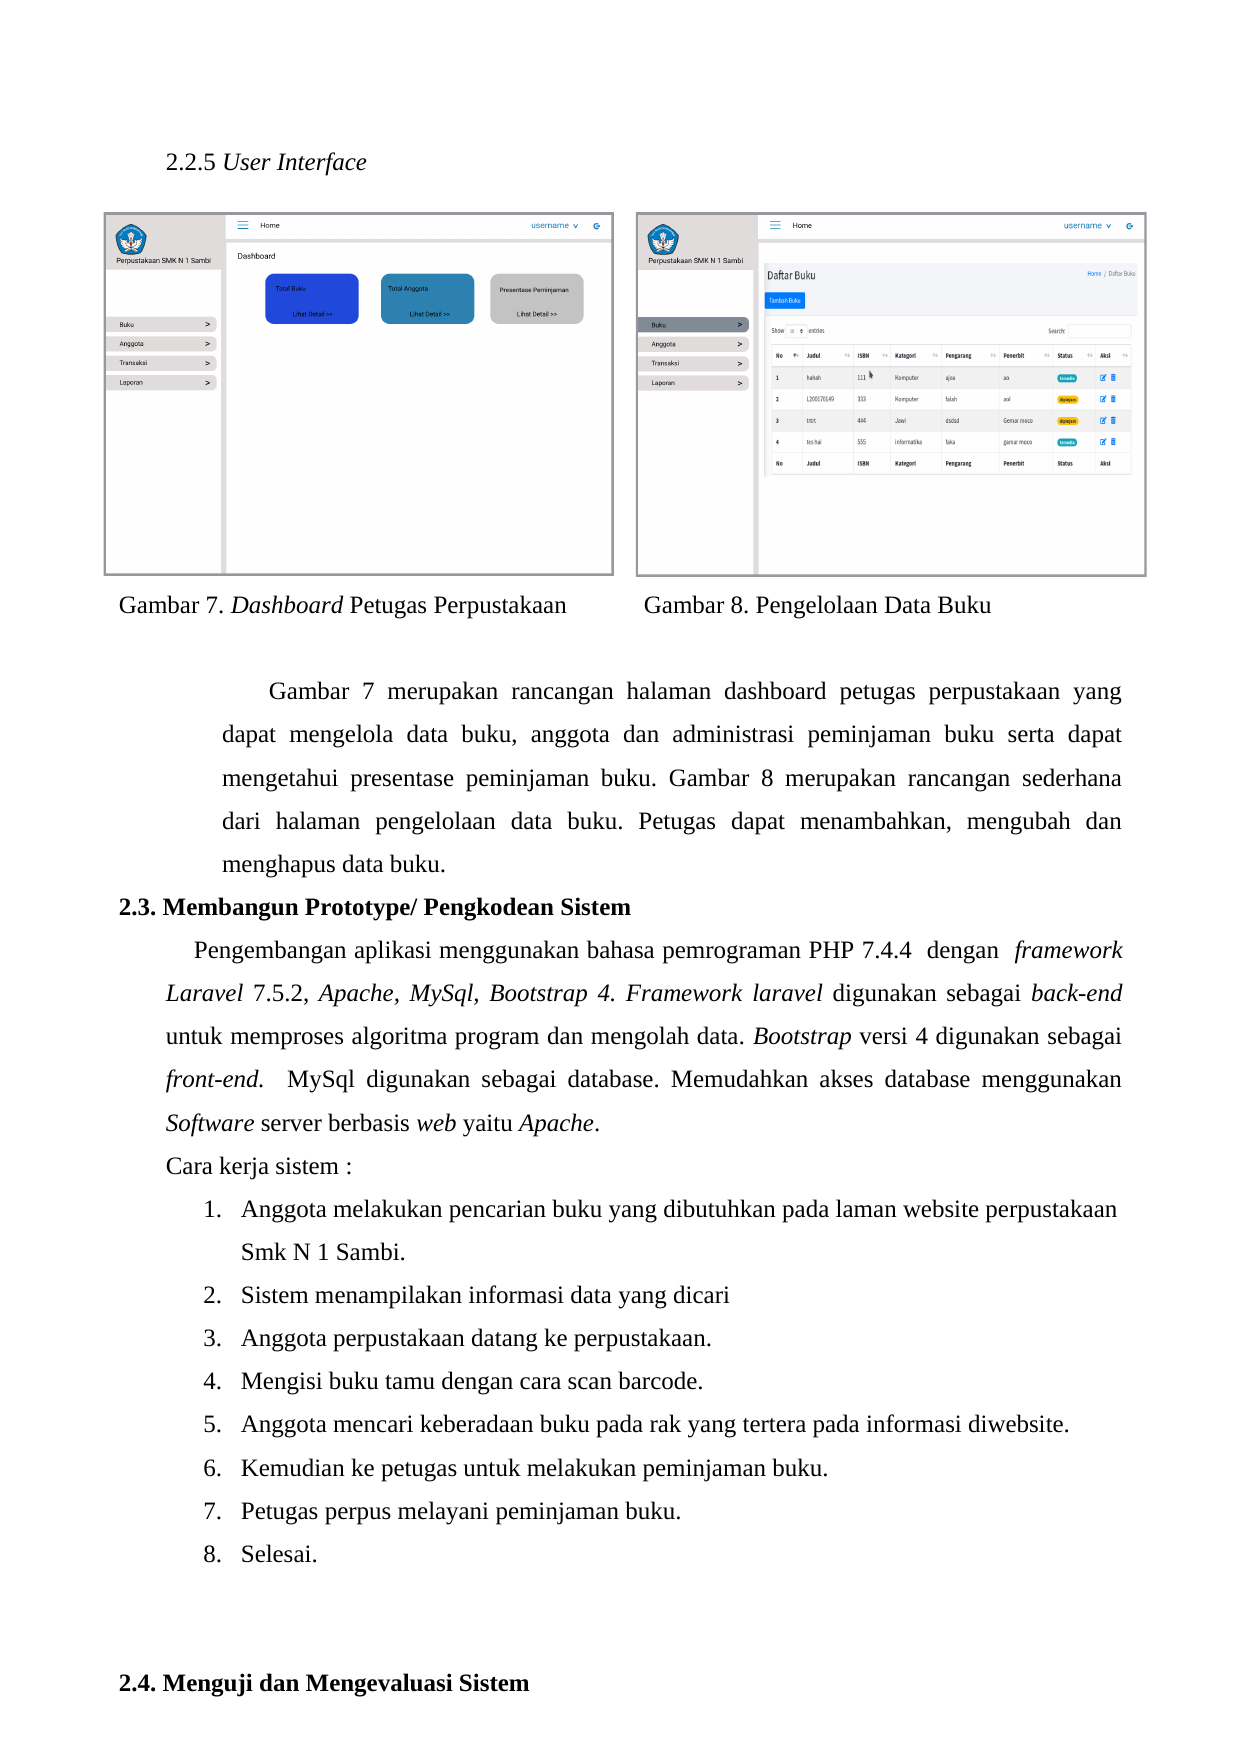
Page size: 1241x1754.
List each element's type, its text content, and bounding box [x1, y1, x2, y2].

list Mengisi buku tamu dengan cara scan barcode. [203, 1366, 1123, 1395]
list Anggota melakukan pencarian buku yang dibutuhkan pada laman website perpustakaan Smk N 1 Sambi. [203, 1194, 1123, 1266]
list Selesai. [203, 1539, 1123, 1568]
text 2.2.5 User Interface [166, 147, 1123, 176]
list Anggota perpustakaan datang ke perpustakaan. [203, 1323, 1123, 1352]
picture [635, 212, 1147, 577]
list Sistem menampilakan informasi data yang dicari [203, 1280, 1123, 1309]
text Pengembangan aplikasi menggunakan bahasa pemrograman PHP 7.4.4 dengan framework Laravel 7.5.2, Apache, MySql, Bootstrap 4. Framework laravel digunakan sebagai back-end untuk memproses algoritma program dan mengolah data. Bootstrap versi 4 digunakan sebagai front-end. MySql digunakan sebagai database. Memudahkan akses database menggunakan Software server berbasis web yaitu Apache. [166, 935, 1123, 1136]
text 2.3. Membangun Prototype/ Pengkodean Sistem [119, 892, 1123, 921]
text Gambar 7. Dashboard Petugas Perpustakaan Gambar 8. Pengelolaan Data Buku [119, 190, 1123, 619]
list Kemudian ke petugas untuk melakukan peminjaman buku. [203, 1453, 1123, 1481]
list Anggota mencari keberadaan buku pada rak yang tertera pada informasi diwebsite. [203, 1409, 1123, 1438]
text 2.4. Menguji dan Mengevaluasi Sistem [119, 1668, 1123, 1697]
picture [103, 212, 614, 576]
text Cara kerja sistem : [166, 1151, 1123, 1179]
text Gambar 7 merupakan rancangan halaman dashboard petugas perpustakaan yang dapat mengelola data buku, anggota dan administrasi peminjaman buku serta dapat mengetahui presentase peminjaman buku. Gambar 8 merupakan rancangan sederhana dari halaman pengelolaan data buku. Petugas dapat menambahkan, mengubah dan menghapus data buku. [222, 676, 1123, 878]
list Petugas perpus melayani peminjaman buku. [203, 1496, 1123, 1524]
